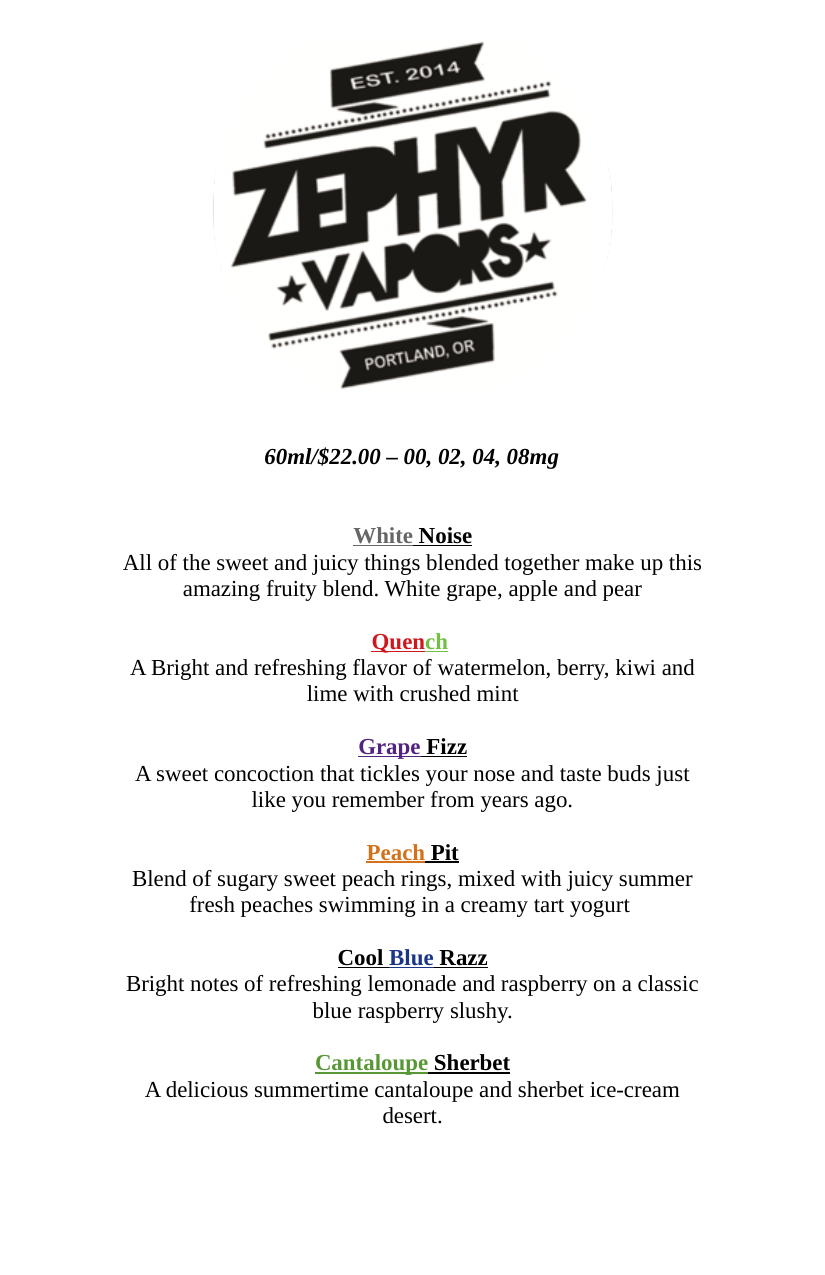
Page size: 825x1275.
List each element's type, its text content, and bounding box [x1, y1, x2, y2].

text Bright notes of refreshing lemonade and raspberry on a classic blue raspberry slushy. [118, 970, 707, 1023]
text Peach Pit [118, 839, 707, 865]
text A sweet concoction that tickles your nose and taste buds just like you remember from years ago. [118, 759, 707, 812]
text A Bright and refreshing flavor of watermelon, berry, kiwi and lime with crushed mint [118, 654, 707, 707]
text Cool Blue Razz [118, 944, 707, 970]
text White Noise [118, 522, 707, 549]
picture [205, 0, 620, 417]
text Blend of sugary sweet peach rings, mixed with juicy summer fresh peaches swimming in a creamy tart yogurt [118, 865, 707, 918]
text Grape Fizz [118, 733, 707, 759]
text 60ml/$22.00 – 00, 02, 04, 08mg [118, 443, 707, 470]
text Quench [118, 628, 707, 654]
text All of the sweet and juicy things blended together make up this amazing fruity blend. White grape, apple and pear [118, 549, 707, 601]
text Cantaloupe Sherbet A delicious summertime cantaloupe and sherbet ice-cream desert. [118, 1049, 707, 1128]
